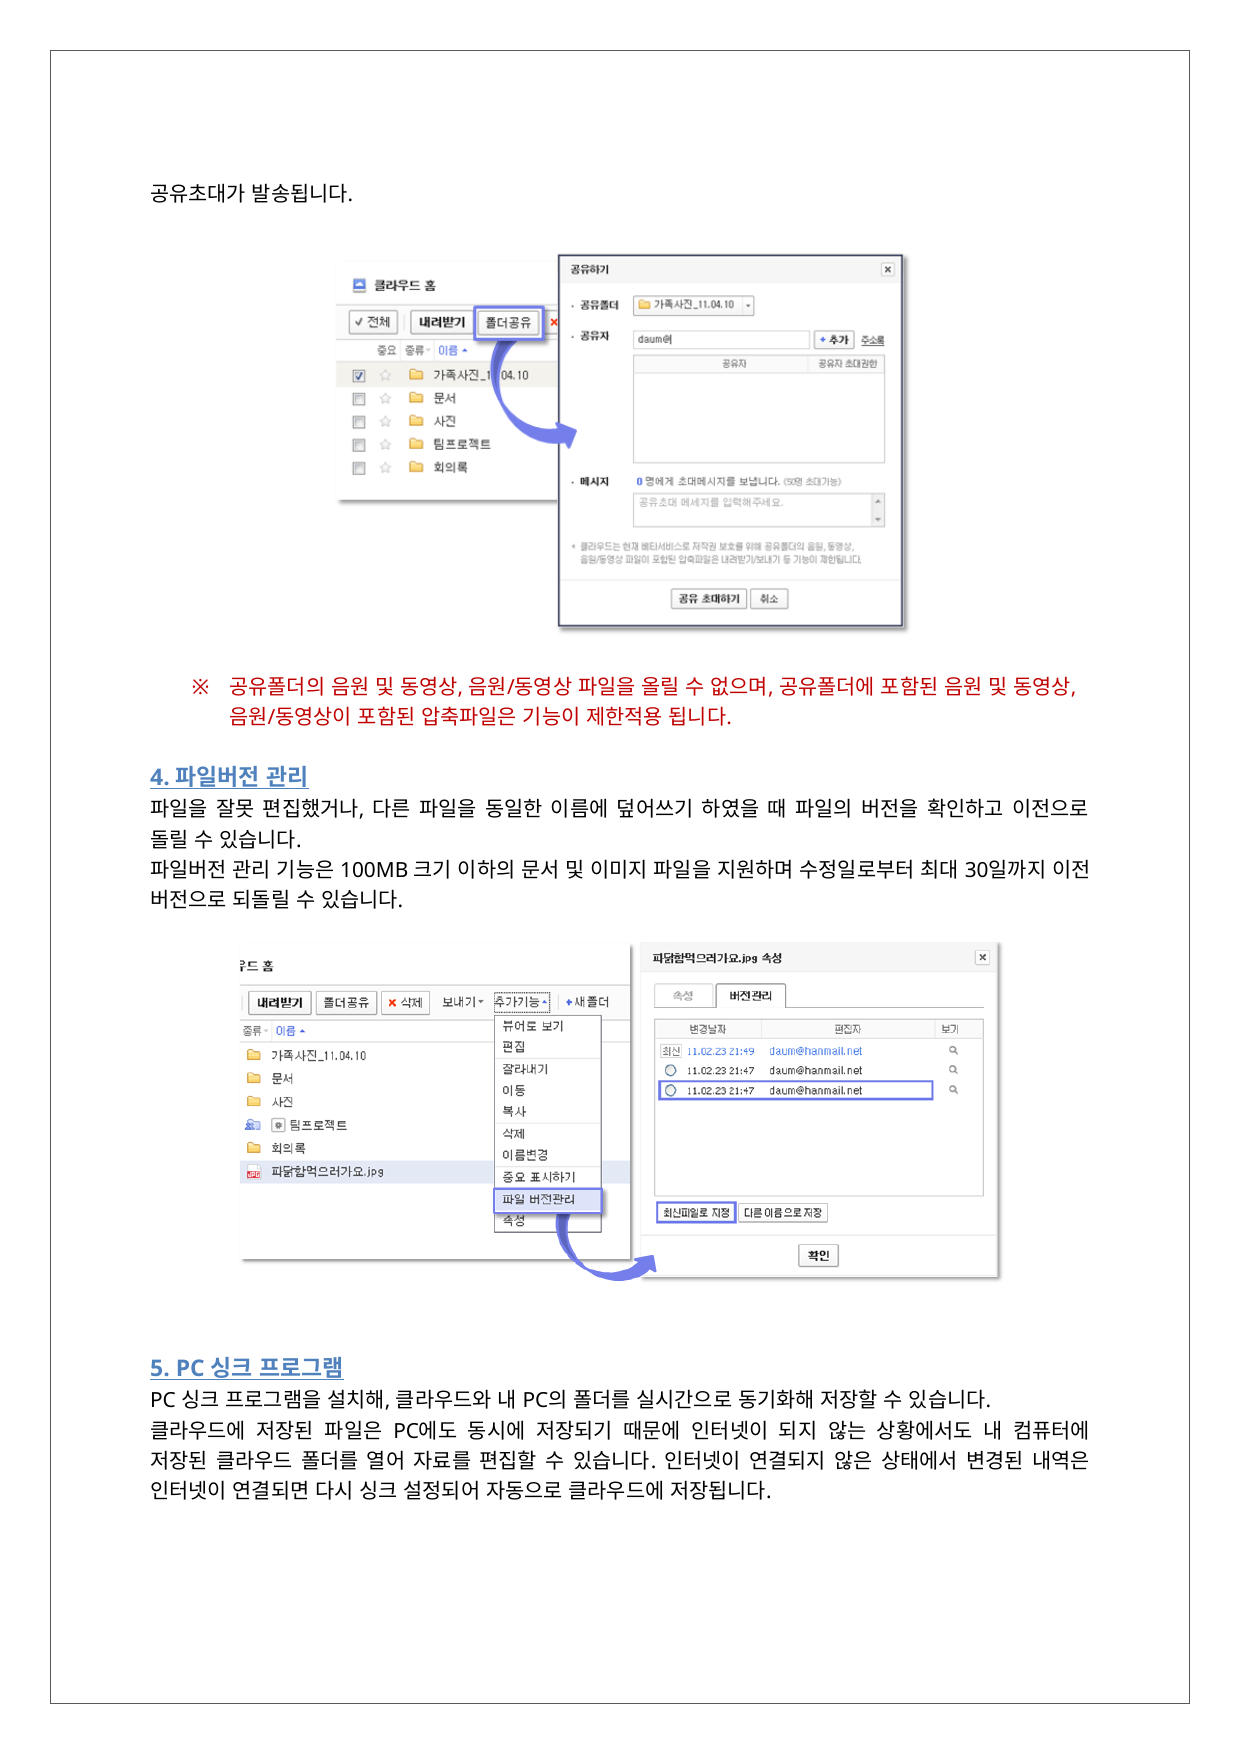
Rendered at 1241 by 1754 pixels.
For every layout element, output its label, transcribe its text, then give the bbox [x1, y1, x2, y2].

text PC 싱크 프로그램을 설치해, 클라우드와 내 PC의 폴더를 실시간으로 동기화해 저장할 수 있습니다. [150, 1383, 1090, 1414]
text 파일을 잘못 편집했거나, 다른 파일을 동일한 이름에 덮어쓰기 하였을 때 파일의 버전을 확인하고 이전으로 돌릴 수 있습니다. [150, 792, 1090, 853]
text 클라우드에 저장된 파일은 PC에도 동시에 저장되기 때문에 인터넷이 되지 않는 상황에서도 내 컴퓨터에 저장된 클라우드 폴더를 열어 자료를 편집할 수 있습니다. 인터넷이 연결되지 않은 상태에서 변경된 내역은 인터넷이 연결되면 다시 싱크 설정되어 자동으로 클라우드에 저장됩니다. [150, 1414, 1090, 1505]
text 파일버전 관리 기능은 100MB 크기 이하의 문서 및 이미지 파일을 지원하며 수정일로부터 최대 30일까지 이전 버전으로 되돌릴 수 있습니다. [150, 853, 1090, 914]
list 공유폴더의 음원 및 동영상, 음원/동영상 파일을 올릴 수 없으며, 공유폴더에 포함된 음원 및 동영상, 음원/동영상이 포함된 압축파일은 기능이 제한적용 됩니다. [192, 670, 1090, 731]
text 5. PC 싱크 프로그램 [150, 1350, 1090, 1383]
text 4. 파일버전 관리 [150, 759, 1090, 792]
text 공유초대가 발송됩니다. [150, 177, 1090, 207]
